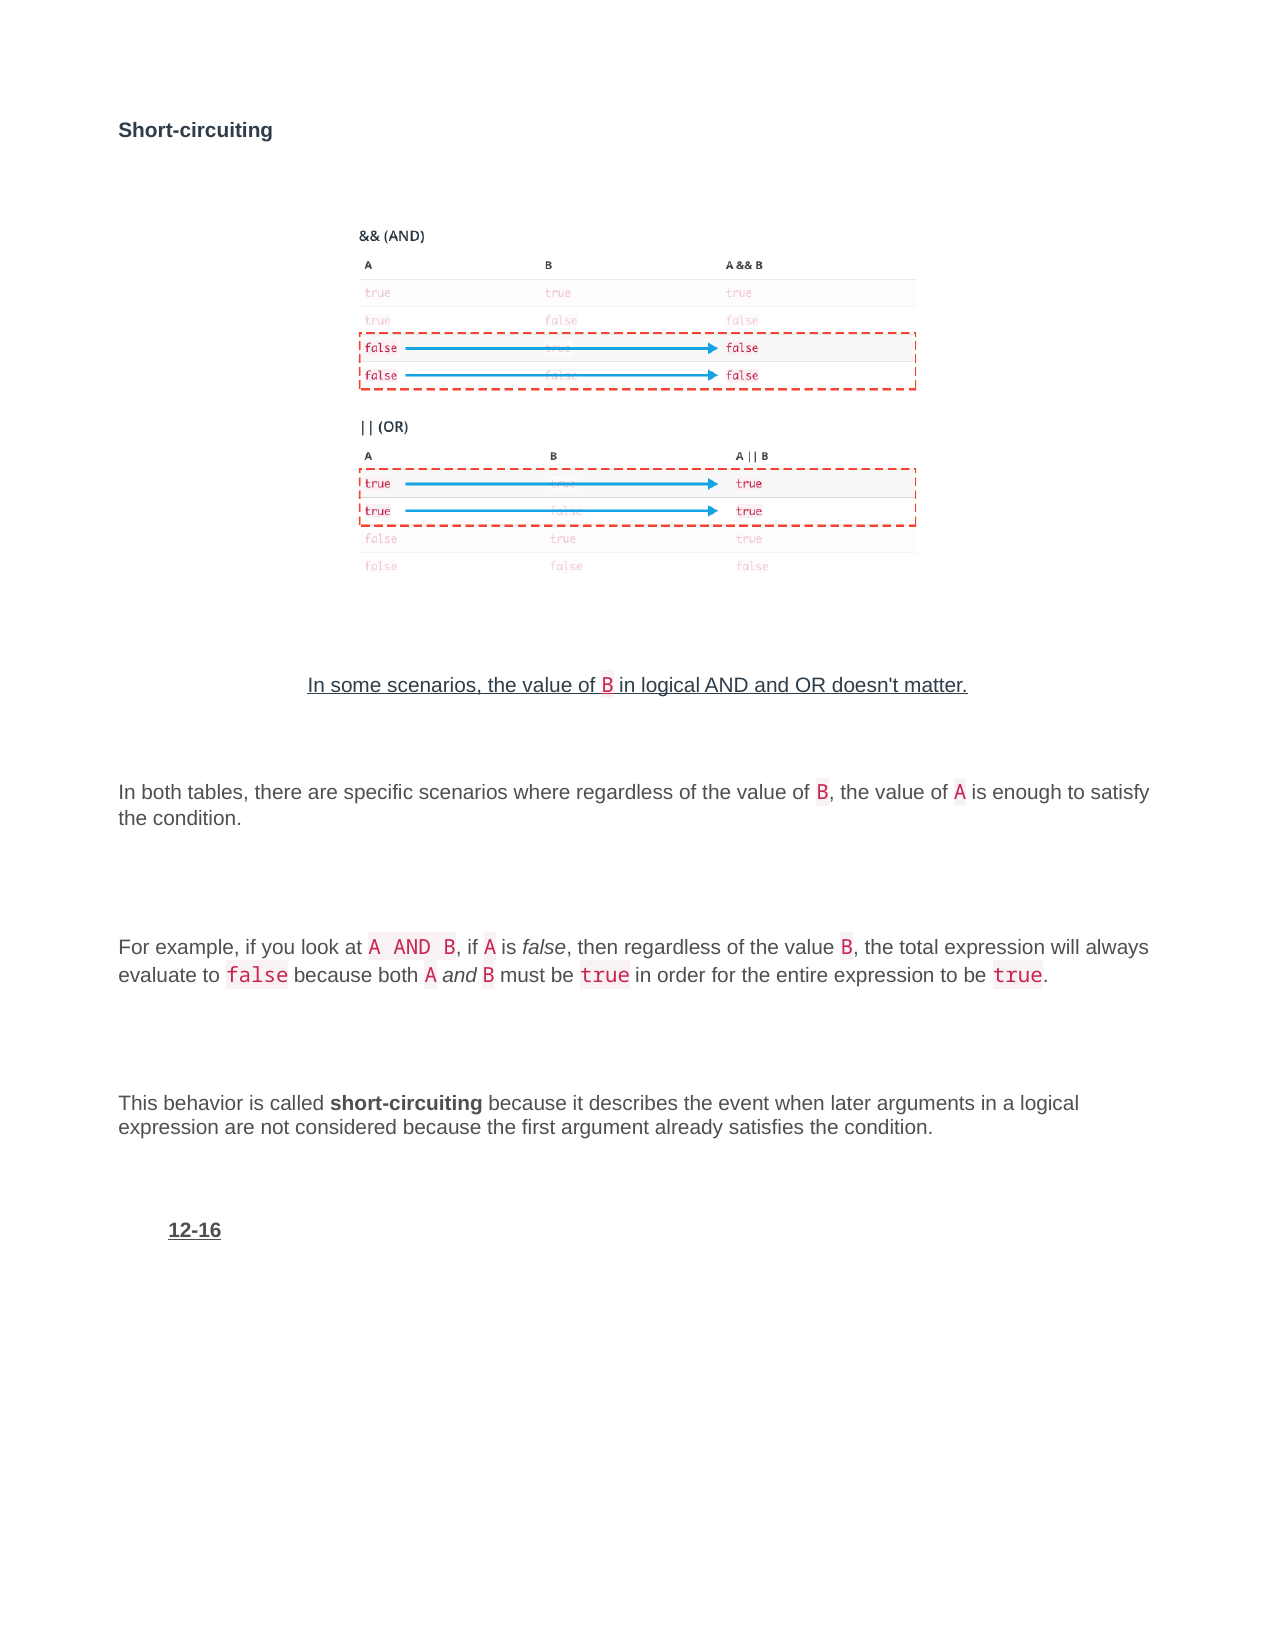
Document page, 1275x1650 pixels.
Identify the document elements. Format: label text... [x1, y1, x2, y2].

text This behavior is called short-circuiting because it describes the event when later arguments in a logical expression are not considered because the first argument already satisfies the condition. [118, 1091, 1157, 1139]
picture [358, 229, 917, 583]
text 12-16 [168, 1218, 1157, 1242]
text In both tables, there are specific scenarios where regardless of the value of B, the value of A is enough to satisfy the condition. [118, 777, 1157, 830]
subtitle Short-circuiting [118, 118, 1157, 142]
text For example, if you look at A AND B, if A is false, then regardless of the value B, the total expression will always evaluate to false because both A and B must be true in order for the entire expression to be true. [118, 932, 1157, 989]
text In some scenarios, the value of B in logical AND and OR doesn't matter. [118, 670, 1157, 698]
